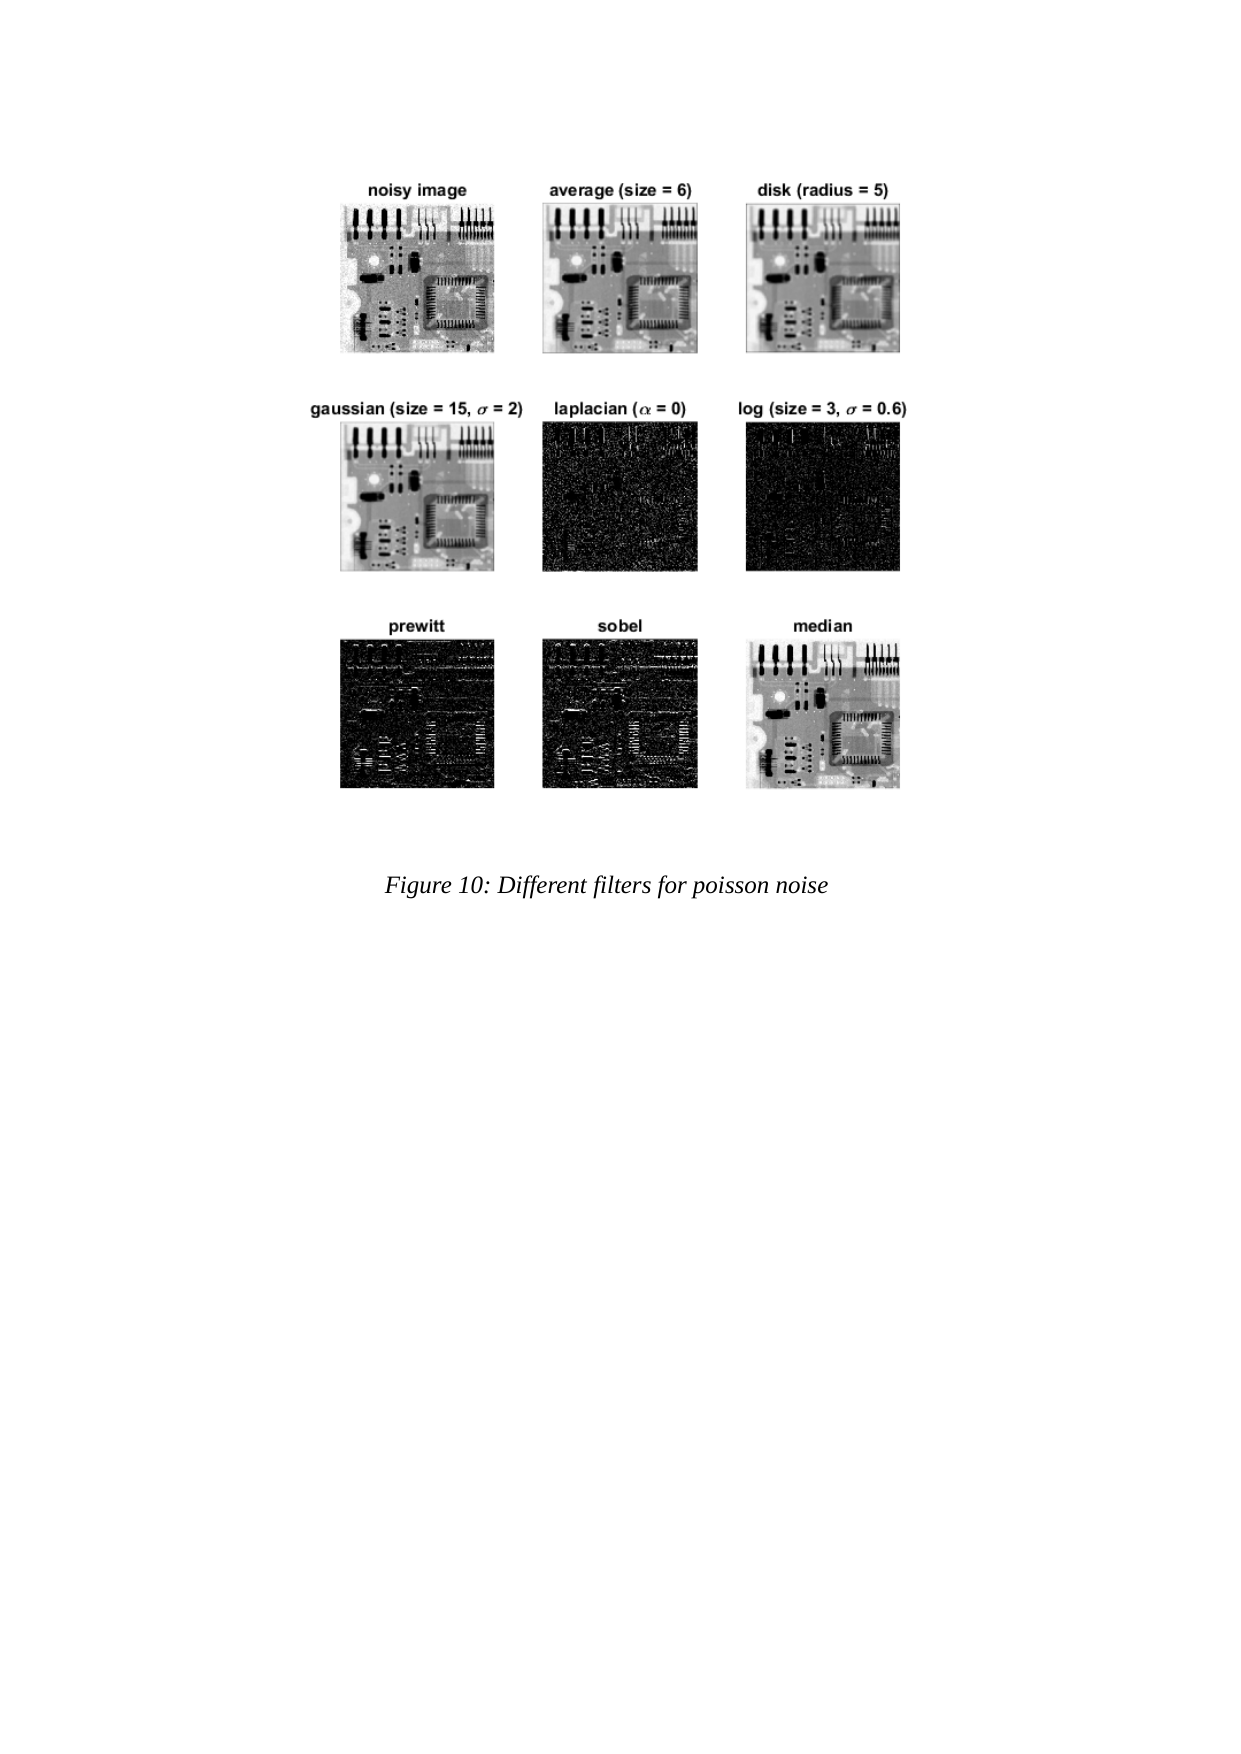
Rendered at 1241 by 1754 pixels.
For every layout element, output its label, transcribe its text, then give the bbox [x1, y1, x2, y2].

picture [246, 143, 969, 871]
text Figure 10: Different filters for poisson noise [247, 871, 969, 899]
